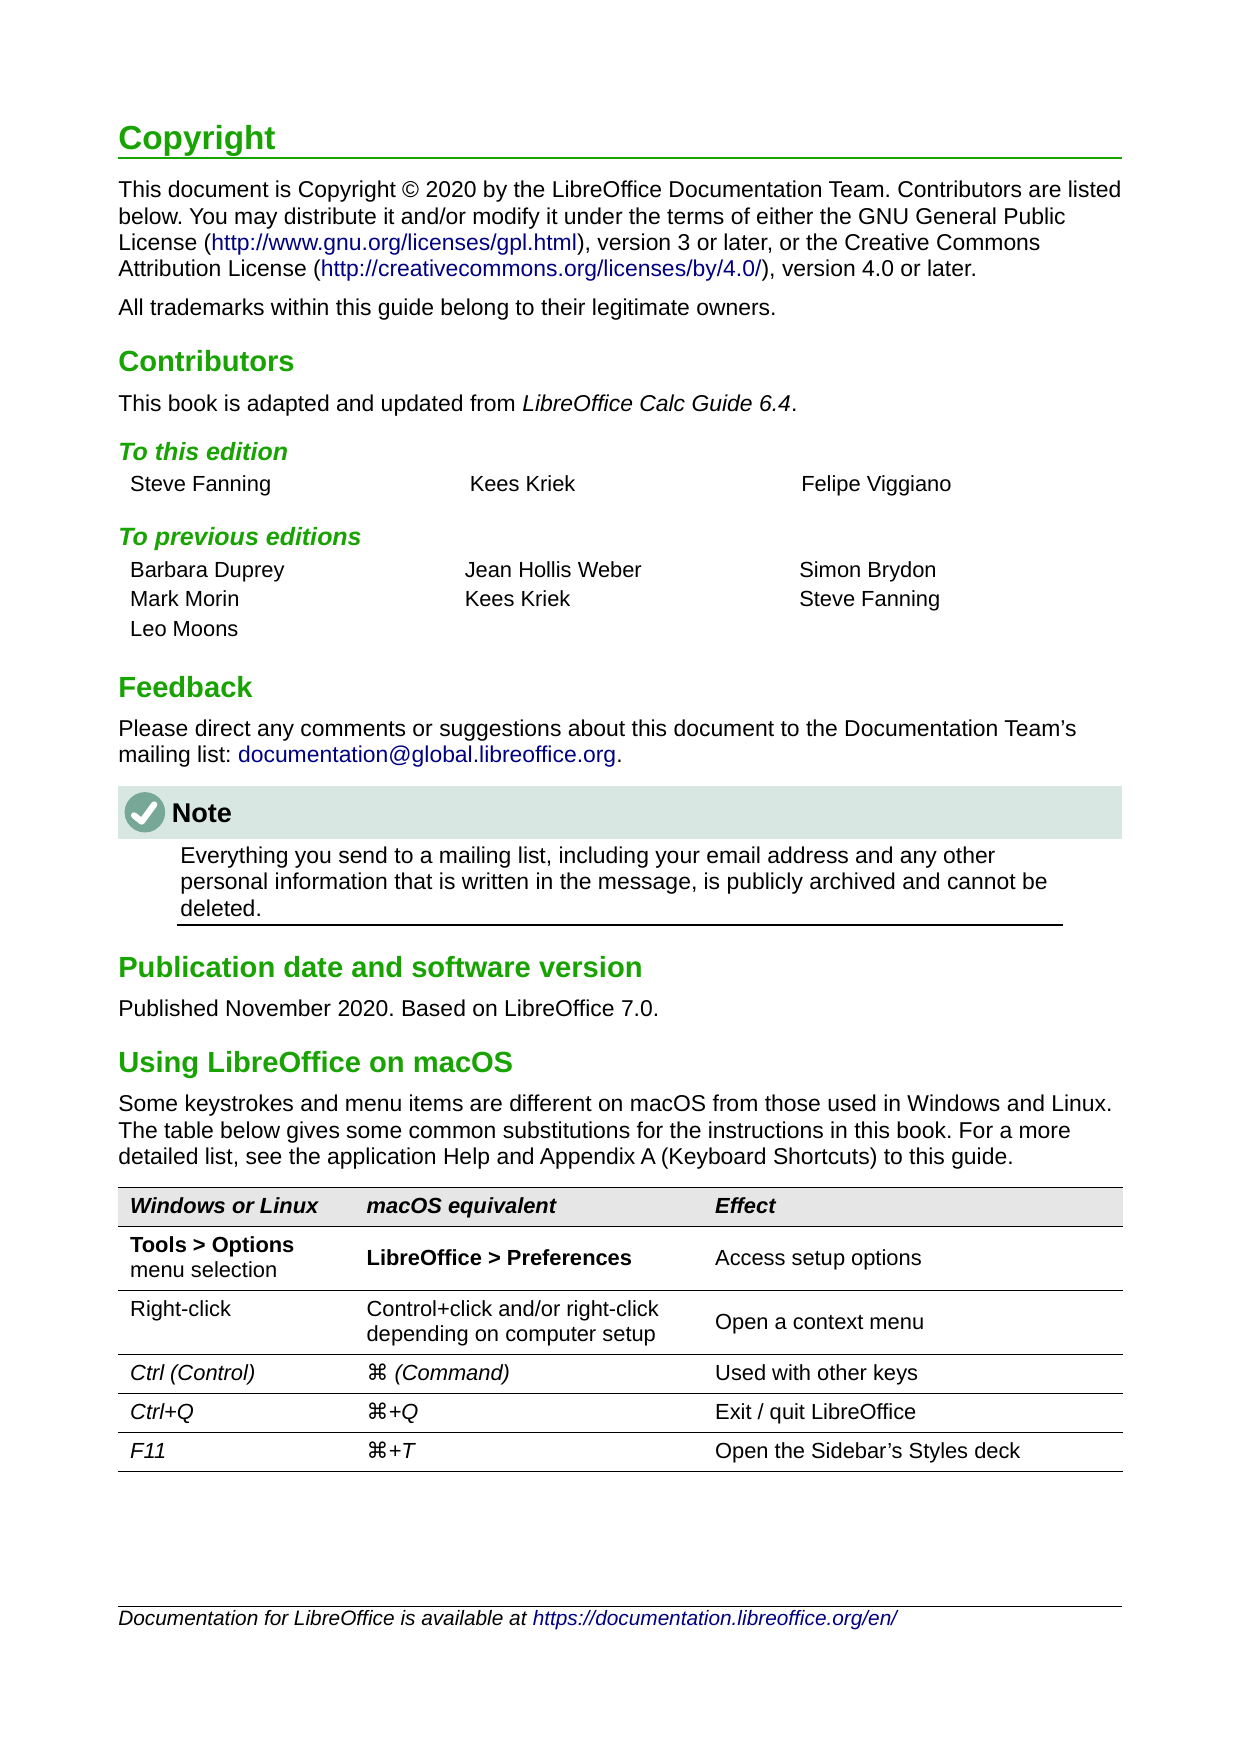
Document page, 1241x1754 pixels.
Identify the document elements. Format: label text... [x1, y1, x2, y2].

text This book is adapted and updated from LibreOffice Calc Guide 6.4. [118, 389, 1122, 416]
table_cell Control+click and/or right-click depending on computer setup [355, 1291, 703, 1354]
subtitle To this edition [118, 437, 1122, 465]
subtitle Feedback [118, 670, 1122, 703]
table_cell Open a context menu [703, 1291, 1123, 1354]
text All trademarks within this guide belong to their legitimate owners. [118, 294, 1122, 321]
table_cell Ctrl (Control) [118, 1355, 355, 1393]
table_header Felipe Viggiano [789, 471, 1122, 501]
table_cell ⌘ (Command) [355, 1355, 703, 1393]
table_header Barbara Duprey [118, 556, 453, 586]
table_cell [453, 616, 787, 646]
text This document is Copyright © 2020 by the LibreOffice Documentation Team. Contributors are listed below. You may distribute it and/or modify it under the terms of either the GNU General Public License (http://www.gnu.org/licenses/gpl.html), version 3 or later, or the Creative Commons Attribution License (http://creativecommons.org/licenses/by/4.0/), version 4.0 or later. [118, 176, 1122, 282]
table_cell Leo Moons [118, 616, 453, 646]
table_cell [788, 616, 1122, 646]
table_cell ⌘+T [355, 1433, 703, 1471]
table_cell Steve Fanning [788, 586, 1122, 616]
table_cell Open the Sidebar’s Styles deck [703, 1433, 1123, 1471]
table_header macOS equivalent [355, 1188, 703, 1226]
table_cell Kees Kriek [453, 586, 787, 616]
text Published November 2020. Based on LibreOffice 7.0. [118, 995, 1122, 1021]
subtitle Note [118, 786, 1122, 839]
subtitle Contributors [118, 344, 1122, 378]
table_cell F11 [118, 1433, 355, 1471]
table_cell Right-click [118, 1291, 355, 1354]
subtitle Copyright [118, 118, 1122, 157]
table_header Steve Fanning [118, 471, 458, 501]
table_cell Access setup options [703, 1227, 1123, 1290]
table_cell Exit / quit LibreOffice [703, 1394, 1123, 1432]
table_cell Used with other keys [703, 1355, 1123, 1393]
table_header Windows or Linux [118, 1188, 355, 1226]
text Some keystrokes and menu items are different on macOS from those used in Windows and Linux. The table below gives some common substitutions for the instructions in this book. For a more detailed list, see the application Help and Appendix A (Keyboard Shortcuts) to this guide. [118, 1090, 1122, 1169]
text Everything you send to a mailing list, including your email address and any other personal information that is written in the message, is publicly archived and cannot be deleted. [177, 839, 1063, 924]
subtitle To previous editions [118, 522, 1122, 551]
table_header Jean Hollis Weber [453, 556, 787, 586]
table_cell Tools > Options menu selection [118, 1227, 355, 1290]
text Please direct any comments or suggestions about this document to the Documentation Team’s mailing list: documentation@global.libreoffice.org. [118, 715, 1122, 768]
table_header Effect [703, 1188, 1123, 1226]
table_cell LibreOffice > Preferences [355, 1227, 703, 1290]
subtitle Publication date and software version [118, 950, 1122, 983]
table_cell Ctrl+Q [118, 1394, 355, 1432]
table_cell Mark Morin [118, 586, 453, 616]
table_cell ⌘+Q [355, 1394, 703, 1432]
subtitle Using LibreOffice on macOS [118, 1045, 1122, 1079]
table_header Kees Kriek [458, 471, 789, 501]
table_header Simon Brydon [788, 556, 1122, 586]
